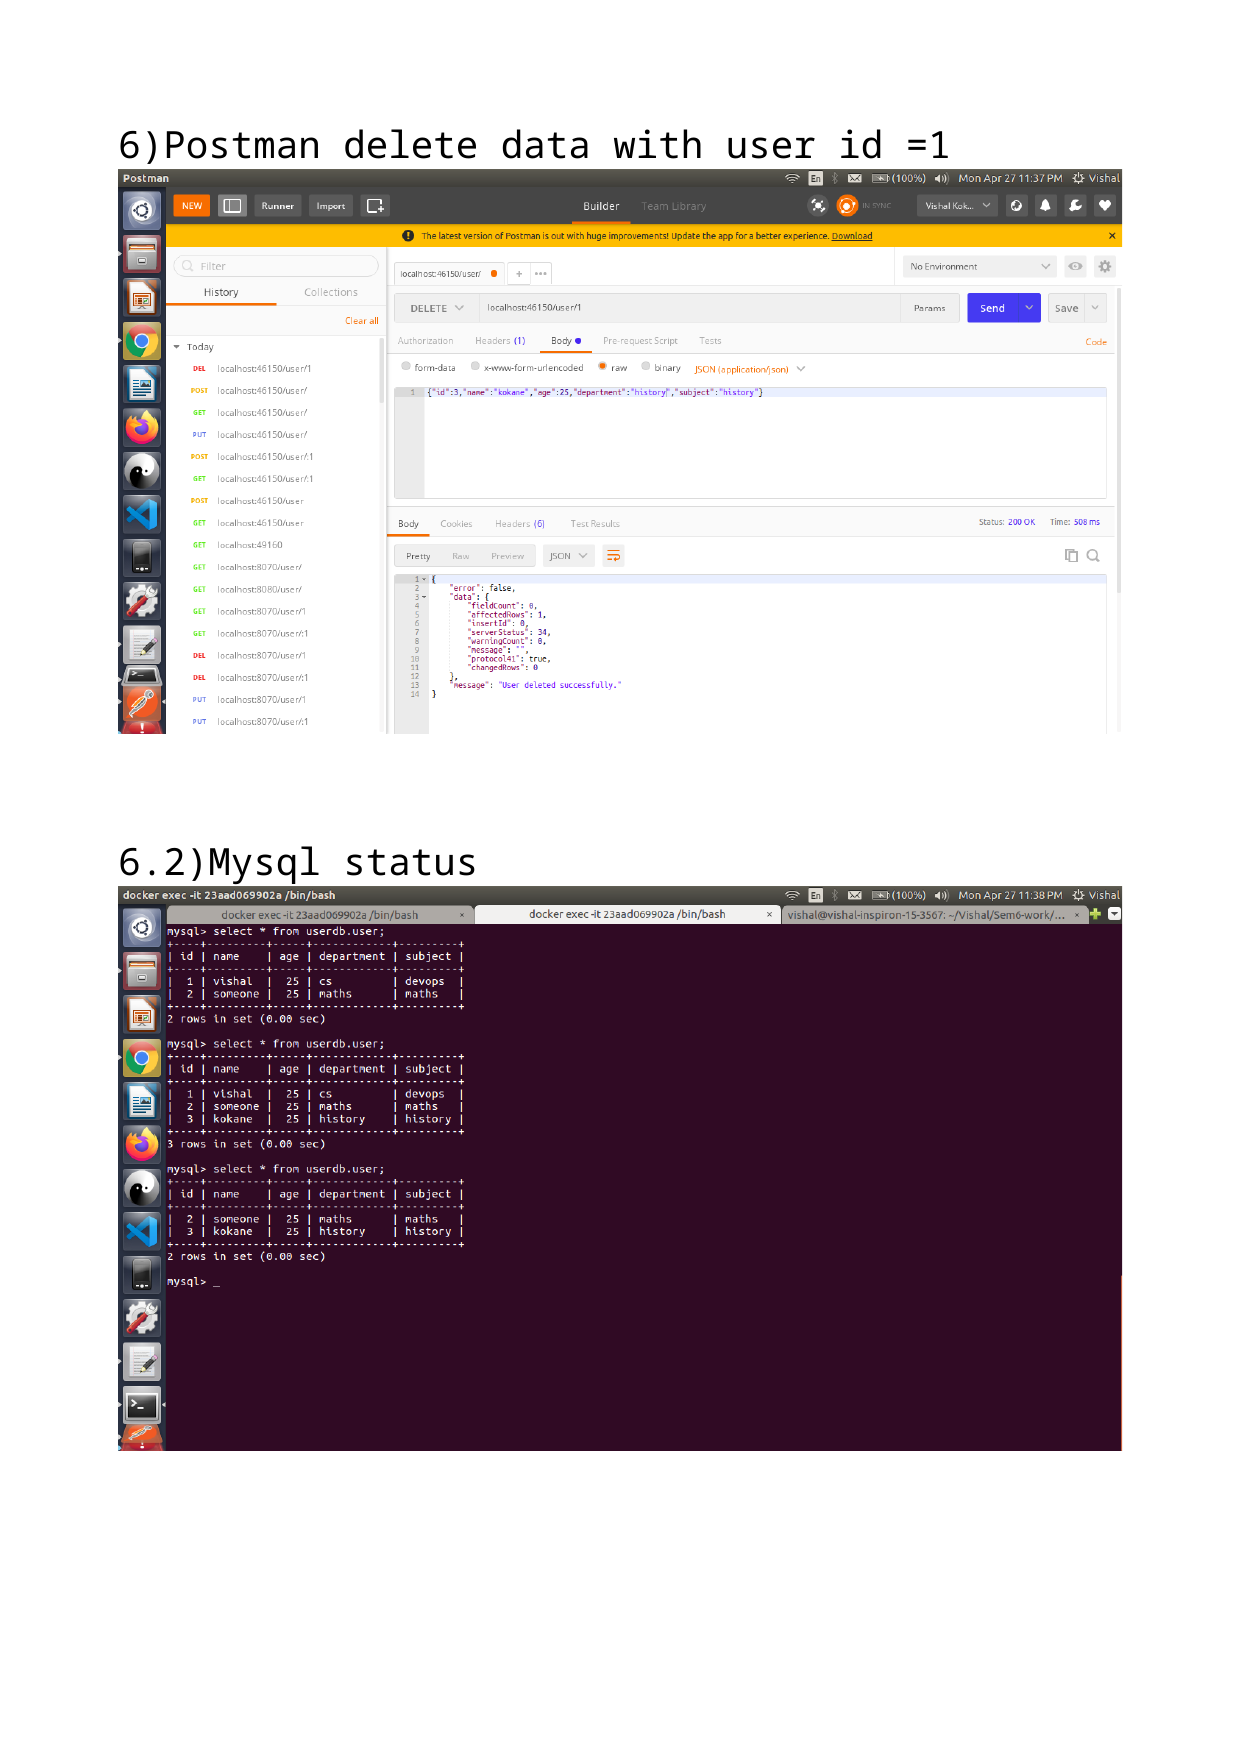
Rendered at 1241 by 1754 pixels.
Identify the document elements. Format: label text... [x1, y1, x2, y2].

picture [118, 886, 1123, 1451]
picture [118, 169, 1123, 734]
text 6)Postman delete data with user id =1 [118, 118, 1122, 169]
text 6.2)Mysql status [118, 836, 1122, 886]
